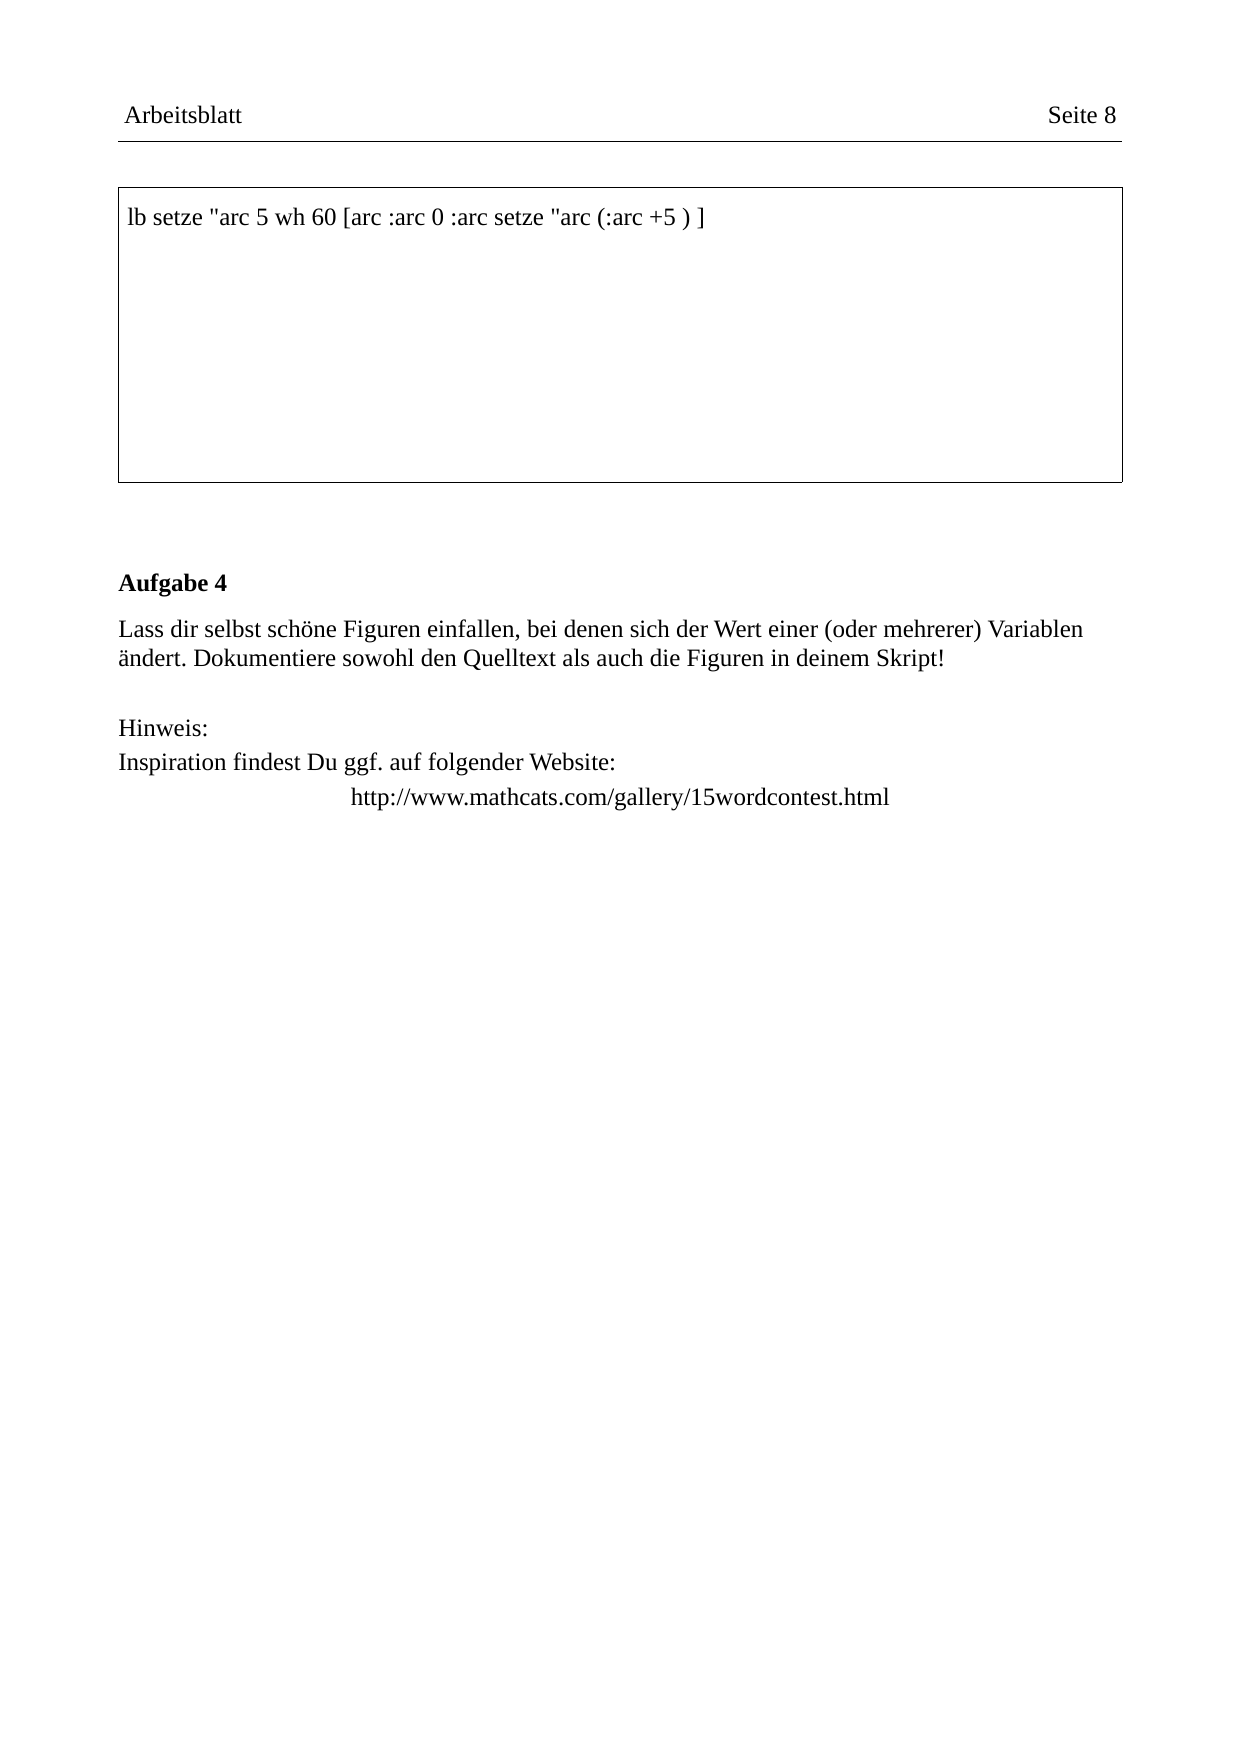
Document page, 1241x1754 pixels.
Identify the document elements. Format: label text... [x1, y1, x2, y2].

text http://www.mathcats.com/gallery/15wordcontest.html [118, 782, 1122, 811]
text Inspiration findest Du ggf. auf folgender Website: [118, 747, 1122, 776]
text Lass dir selbst schöne Figuren einfallen, bei denen sich der Wert einer (oder mehrerer) Variablen ändert. Dokumentiere sowohl den Quelltext als auch die Figuren in deinem Skript! [118, 614, 1122, 672]
text lb setze "arc 5 wh 60 [arc :arc 0 :arc setze "arc (:arc +5 ) ] [127, 202, 1113, 231]
text Hinweis: [118, 713, 1122, 741]
